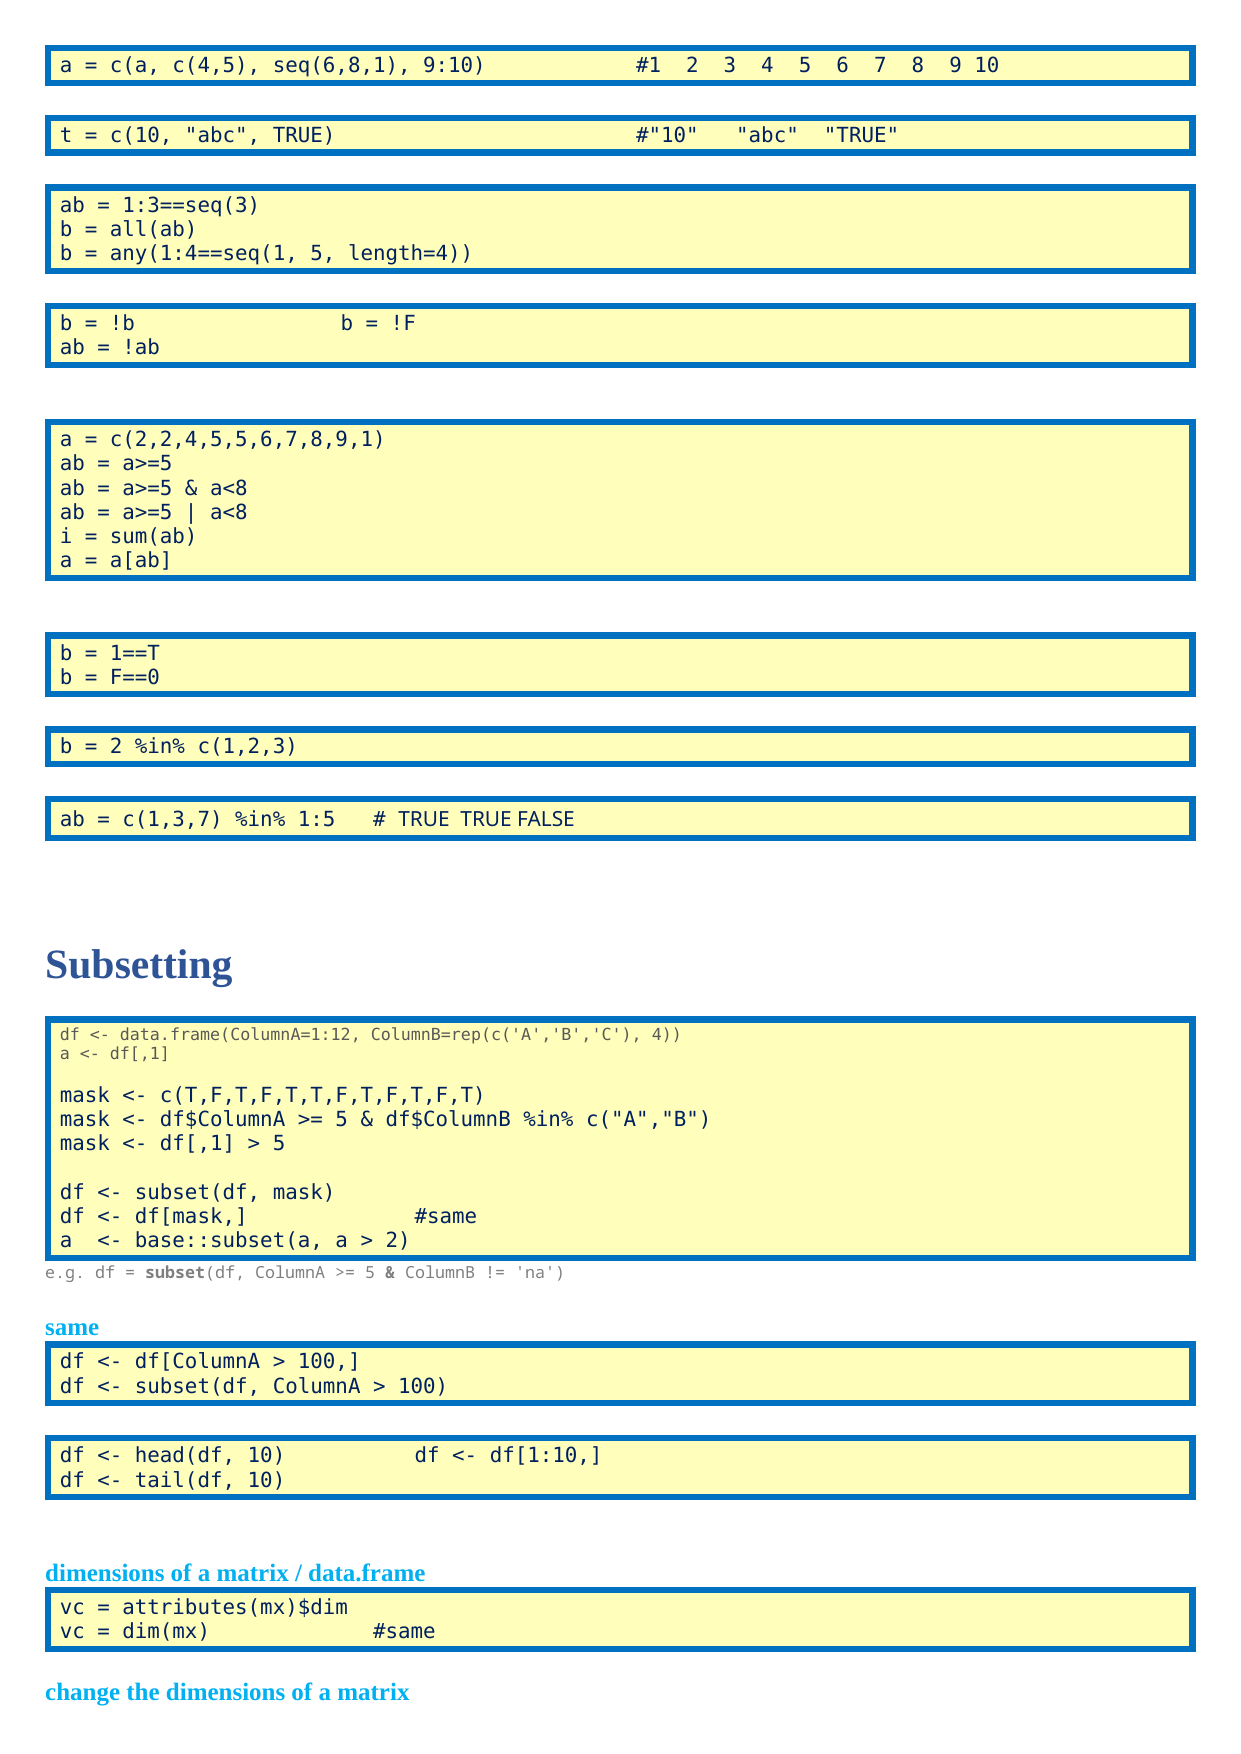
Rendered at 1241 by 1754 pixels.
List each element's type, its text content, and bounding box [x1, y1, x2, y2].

text df <- head(df, 10) df <- df[1:10,] [51, 1441, 1189, 1459]
text b = F==0 [51, 656, 1189, 691]
title change the dimensions of a matrix [45, 1677, 1196, 1706]
text a = a[ab] [51, 540, 1189, 575]
text ab = a>=5 & a<8 [51, 467, 1189, 492]
text e.g. df = subset(df, ColumnA >= 5 & ColumnB != 'na') [45, 1261, 1196, 1284]
text vc = dim(mx) #same [51, 1611, 1189, 1646]
text df <- subset(df, mask) [51, 1172, 1189, 1196]
text mask <- df$ColumnA >= 5 & df$ColumnB %in% c("A","B") [51, 1099, 1189, 1123]
text b = all(ab) [51, 209, 1189, 233]
text b = 2 %in% c(1,2,3) [51, 733, 1189, 761]
text df <- data.frame(ColumnA=1:12, ColumnB=rep(c('A','B','C'), 4)) [51, 1023, 1189, 1036]
text a <- base::subset(a, a > 2) [51, 1220, 1189, 1255]
title dimensions of a matrix / data.frame [45, 1558, 1196, 1587]
text a <- df[,1] [51, 1036, 1189, 1055]
text a = c(a, c(4,5), seq(6,8,1), 9:10) #1 2 3 4 5 6 7 8 9 10 [51, 51, 1189, 80]
text mask <- df[,1] > 5 [51, 1123, 1189, 1147]
text mask <- c(T,F,T,F,T,T,F,T,F,T,F,T) [51, 1074, 1189, 1099]
text a = c(2,2,4,5,5,6,7,8,9,1) [51, 425, 1189, 443]
text b = any(1:4==seq(1, 5, length=4)) [51, 233, 1189, 268]
text df <- subset(df, ColumnA > 100) [51, 1366, 1189, 1400]
text df <- tail(df, 10) [51, 1459, 1189, 1494]
text ab = a>=5 | a<8 [51, 492, 1189, 516]
text ab = !ab [51, 327, 1189, 362]
text ab = c(1,3,7) %in% 1:5 # TRUE TRUE FALSE [51, 802, 1189, 835]
title same [45, 1312, 1196, 1341]
text df <- df[mask,] #same [51, 1196, 1189, 1220]
text b = !b b = !F [51, 309, 1189, 327]
text df <- df[ColumnA > 100,] [51, 1348, 1189, 1366]
text Subsetting [45, 940, 1196, 988]
text ab = a>=5 [51, 443, 1189, 467]
text b = 1==T [51, 639, 1189, 656]
text i = sum(ab) [51, 516, 1189, 540]
text vc = attributes(mx)$dim [51, 1593, 1189, 1611]
text t = c(10, "abc", TRUE) #"10" "abc" "TRUE" [51, 121, 1189, 149]
text ab = 1:3==seq(3) [51, 191, 1189, 209]
